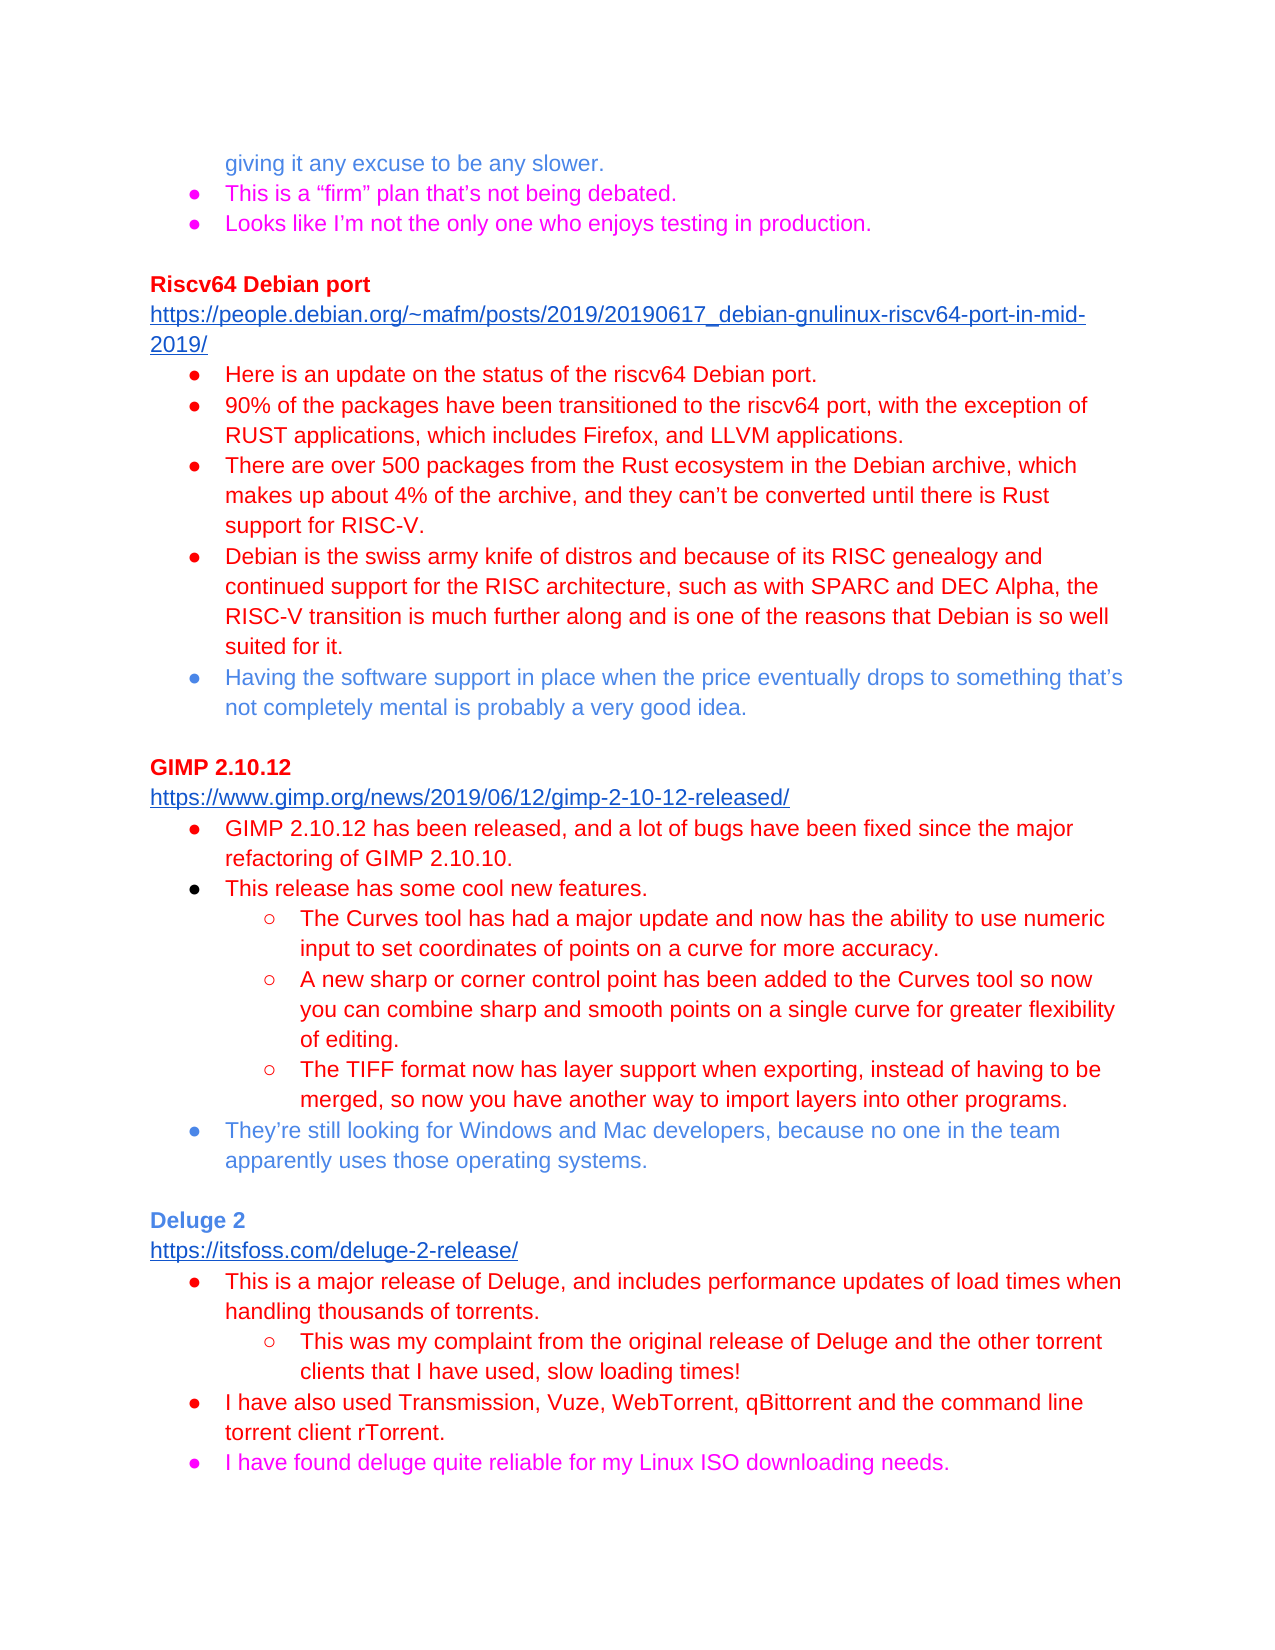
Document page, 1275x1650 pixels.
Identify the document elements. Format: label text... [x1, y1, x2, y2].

list There are over 500 packages from the Rust ecosystem in the Debian archive, which makes up about 4% of the archive, and they can’t be converted until there is Rust support for RISC-V. [187, 452, 1125, 539]
text https://people.debian.org/~mafm/posts/2019/20190617_debian-gnulinux-riscv64-port-in-mid-2019/ [150, 301, 1125, 358]
list Looks like I’m not the only one who enjoys testing in production. [187, 210, 1125, 237]
list Here is an update on the status of the riscv64 Debian port. [187, 361, 1125, 388]
text GIMP 2.10.12 [150, 754, 1125, 781]
list 90% of the packages have been transitioned to the riscv64 port, with the exception of RUST applications, which includes Firefox, and LLVM applications. [187, 392, 1125, 448]
list This is a “firm” plan that’s not being debated. [187, 180, 1125, 207]
list The Curves tool has had a major update and now has the ability to use numeric input to set coordinates of points on a curve for more accuracy. [262, 905, 1125, 962]
list This is a major release of Deluge, and includes performance updates of load times when handling thousands of torrents. [187, 1268, 1125, 1324]
text Riscv64 Debian port [150, 271, 1125, 297]
list The TIFF format now has layer support when exporting, instead of having to be merged, so now you have another way to import layers into other programs. [262, 1056, 1125, 1113]
list A new sharp or corner control point has been added to the Curves tool so now you can combine sharp and smooth points on a single curve for greater flexibility of editing. [262, 966, 1125, 1052]
list They’re still looking for Windows and Mac developers, because no one in the team apparently uses those operating systems. [187, 1117, 1125, 1173]
list This release has some cool new features. [187, 875, 1125, 901]
list This was my complaint from the original release of Deluge and the other torrent clients that I have used, slow loading times! [262, 1328, 1125, 1385]
text https://itsfoss.com/deluge-2-release/ [150, 1237, 1125, 1264]
list I have found deluge quite reliable for my Linux ISO downloading needs. [187, 1449, 1125, 1475]
text Deluge 2 [150, 1207, 1125, 1234]
list I have also used Transmission, Vuze, WebTorrent, qBittorrent and the command line torrent client rTorrent. [187, 1388, 1125, 1445]
list GIMP 2.10.12 has been released, and a lot of bugs have been fixed since the major refactoring of GIMP 2.10.10. [187, 814, 1125, 871]
list giving it any excuse to be any slower. [187, 150, 1125, 176]
list Debian is the swiss army knife of distros and because of its RISC genealogy and continued support for the RISC architecture, such as with SPARC and DEC Alpha, the RISC-V transition is much further along and is one of the reasons that Debian is so well suited for it. [187, 543, 1125, 660]
list Having the software support in place when the price eventually drops to something that’s not completely mental is probably a very good idea. [187, 663, 1125, 720]
text https://www.gimp.org/news/2019/06/12/gimp-2-10-12-released/ [150, 784, 1125, 811]
